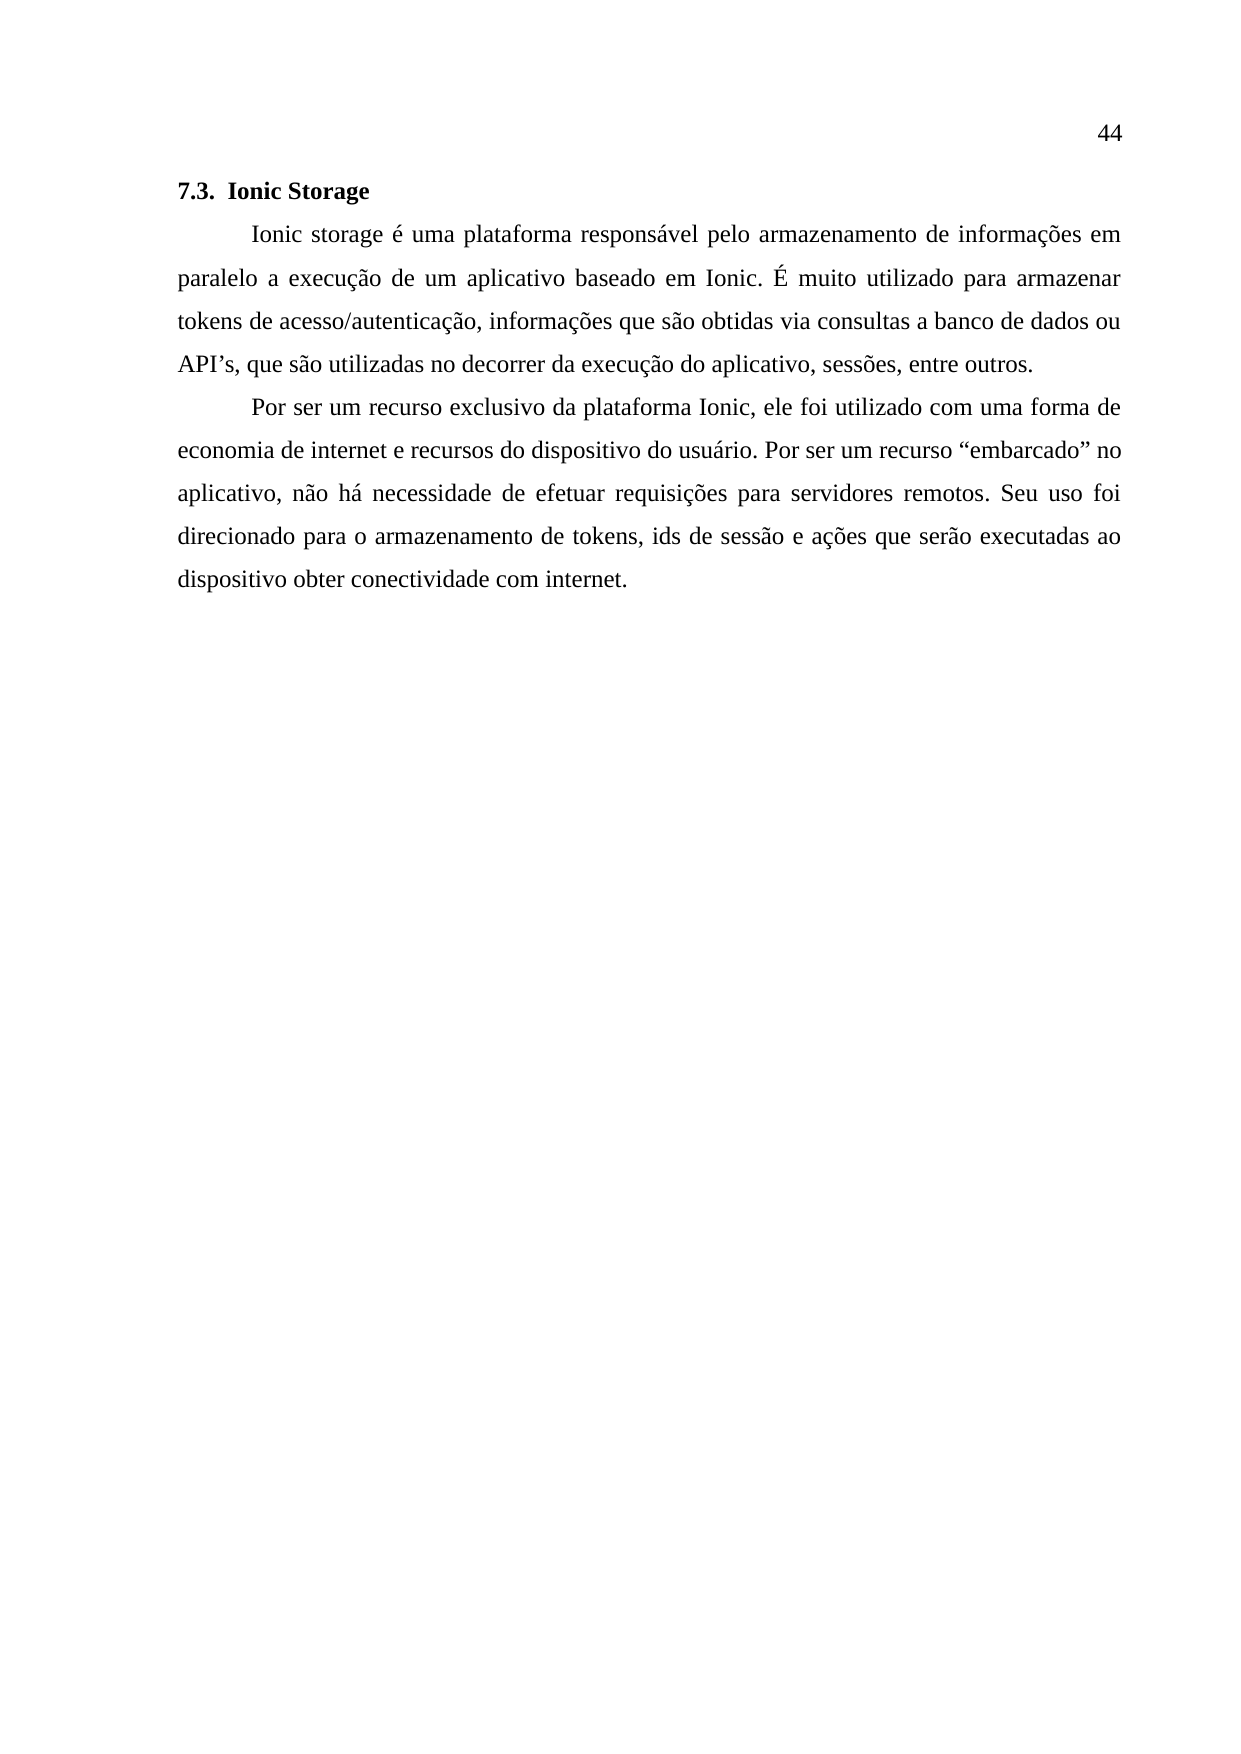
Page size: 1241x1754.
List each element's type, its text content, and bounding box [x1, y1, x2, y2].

text Por ser um recurso exclusivo da plataforma Ionic, ele foi utilizado com uma forma de economia de internet e recursos do dispositivo do usuário. Por ser um recurso “embarcado” no aplicativo, não há necessidade de efetuar requisições para servidores remotos. Seu uso foi direcionado para o armazenamento de tokens, ids de sessão e ações que serão executadas ao dispositivo obter conectividade com internet. [177, 392, 1122, 593]
text Ionic storage é uma plataforma responsável pelo armazenamento de informações em paralelo a execução de um aplicativo baseado em Ionic. É muito utilizado para armazenar tokens de acesso/autenticação, informações que são obtidas via consultas a banco de dados ou API’s, que são utilizadas no decorrer da execução do aplicativo, sessões, entre outros. [177, 219, 1122, 378]
subtitle Ionic Storage [177, 176, 1122, 205]
